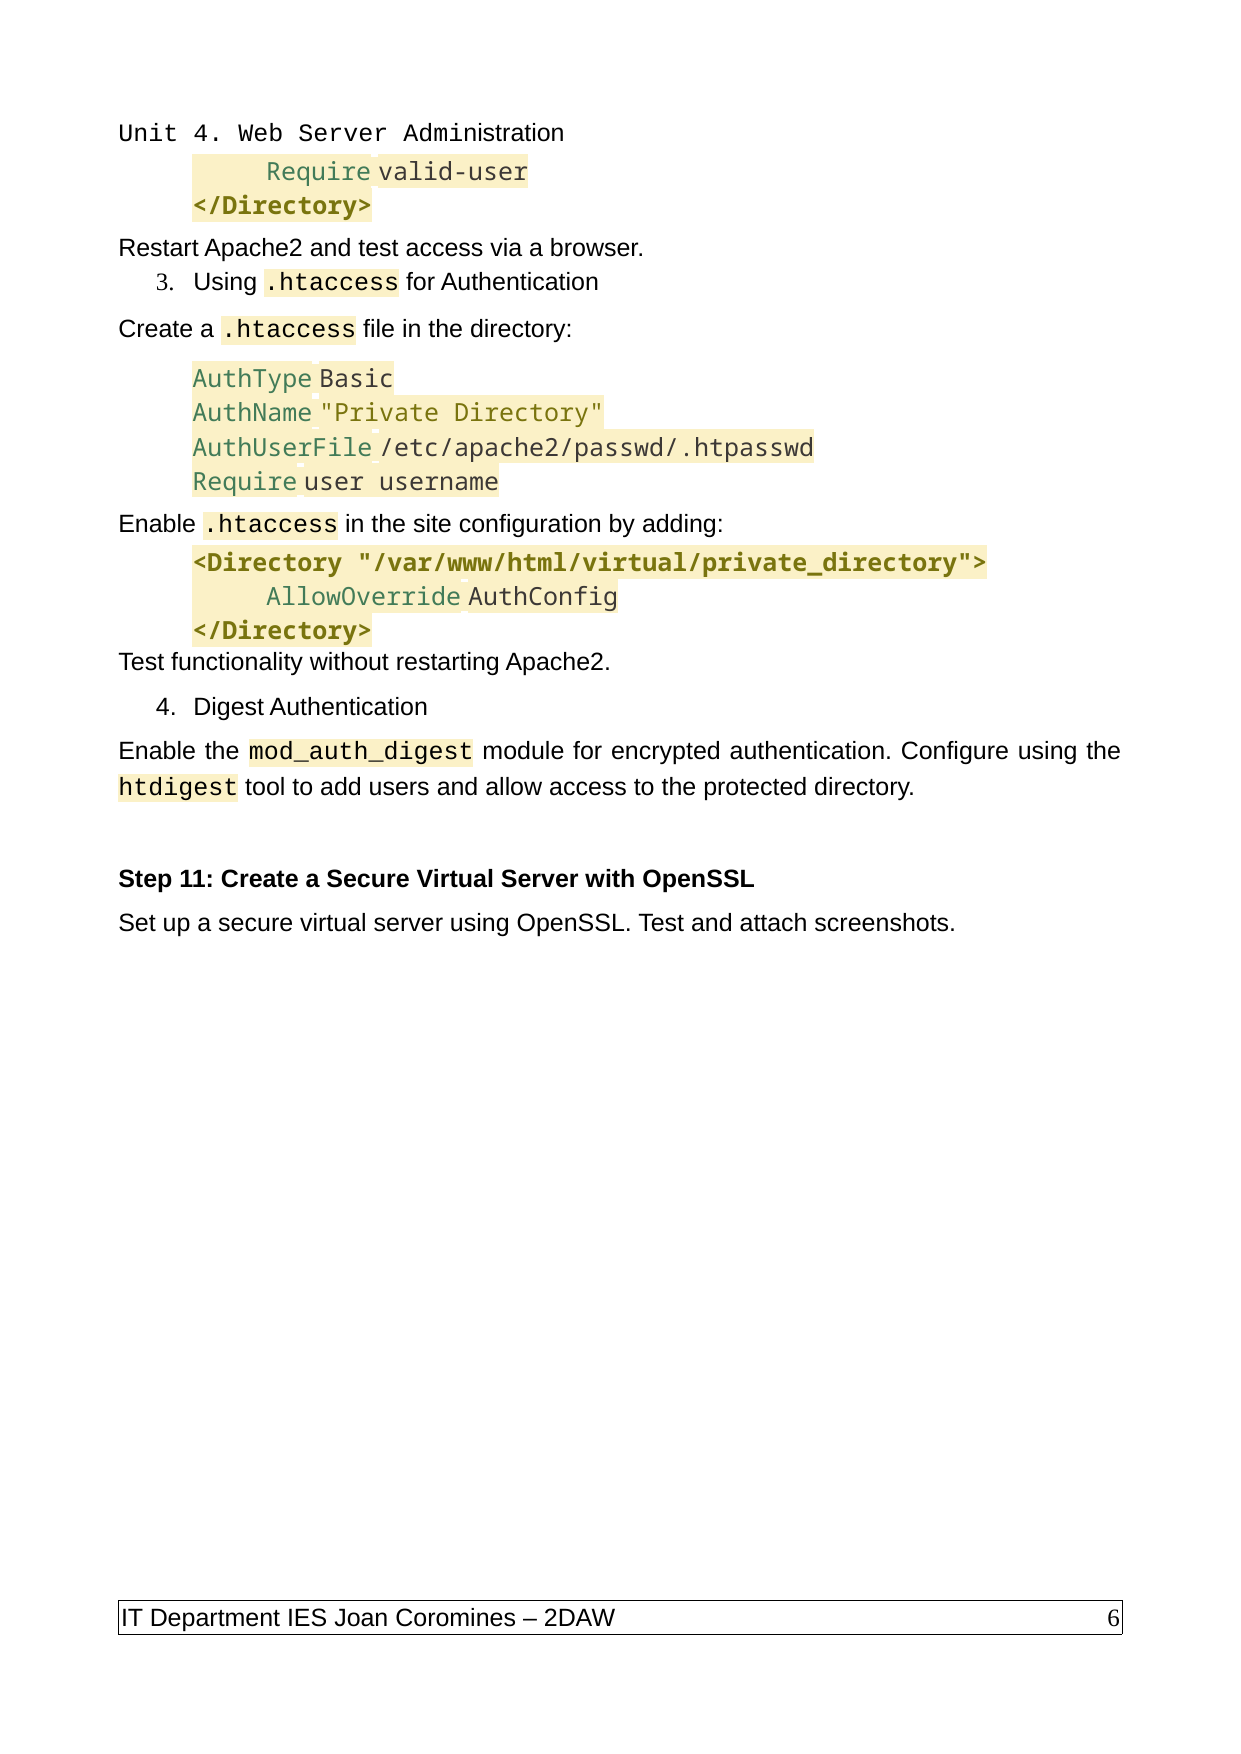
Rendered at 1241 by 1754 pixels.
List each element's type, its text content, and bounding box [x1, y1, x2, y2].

text Restart Apache2 and test access via a browser. [118, 233, 1122, 262]
list Digest Authentication [156, 692, 1122, 720]
text Require valid-user [192, 153, 1122, 188]
text Require user username [192, 463, 1122, 497]
text AuthUserFile /etc/apache2/passwd/.htpasswd [192, 429, 1122, 463]
text </Directory> [192, 613, 1122, 647]
text <Directory "/var/www/html/virtual/private_directory"> [192, 544, 1122, 579]
text </Directory> [192, 188, 1122, 222]
text Test functionality without restarting Apache2. [118, 647, 1122, 676]
text Enable the mod_auth_digest module for encrypted authentication. Configure using the htdigest tool to add users and allow access to the protected directory. [118, 736, 1122, 802]
text Enable .htaccess in the site configuration by adding: [118, 509, 1122, 540]
text Step 11: Create a Secure Virtual Server with OpenSSL [118, 864, 1122, 892]
text AuthName "Private Directory" [192, 395, 1122, 429]
text AuthType Basic [192, 361, 1122, 395]
text Create a .htaccess file in the directory: [118, 314, 1122, 345]
list Using .htaccess for Authentication [156, 266, 1122, 297]
text AllowOverride AuthConfig [192, 579, 1122, 613]
text Set up a secure virtual server using OpenSSL. Test and attach screenshots. [118, 908, 1122, 937]
